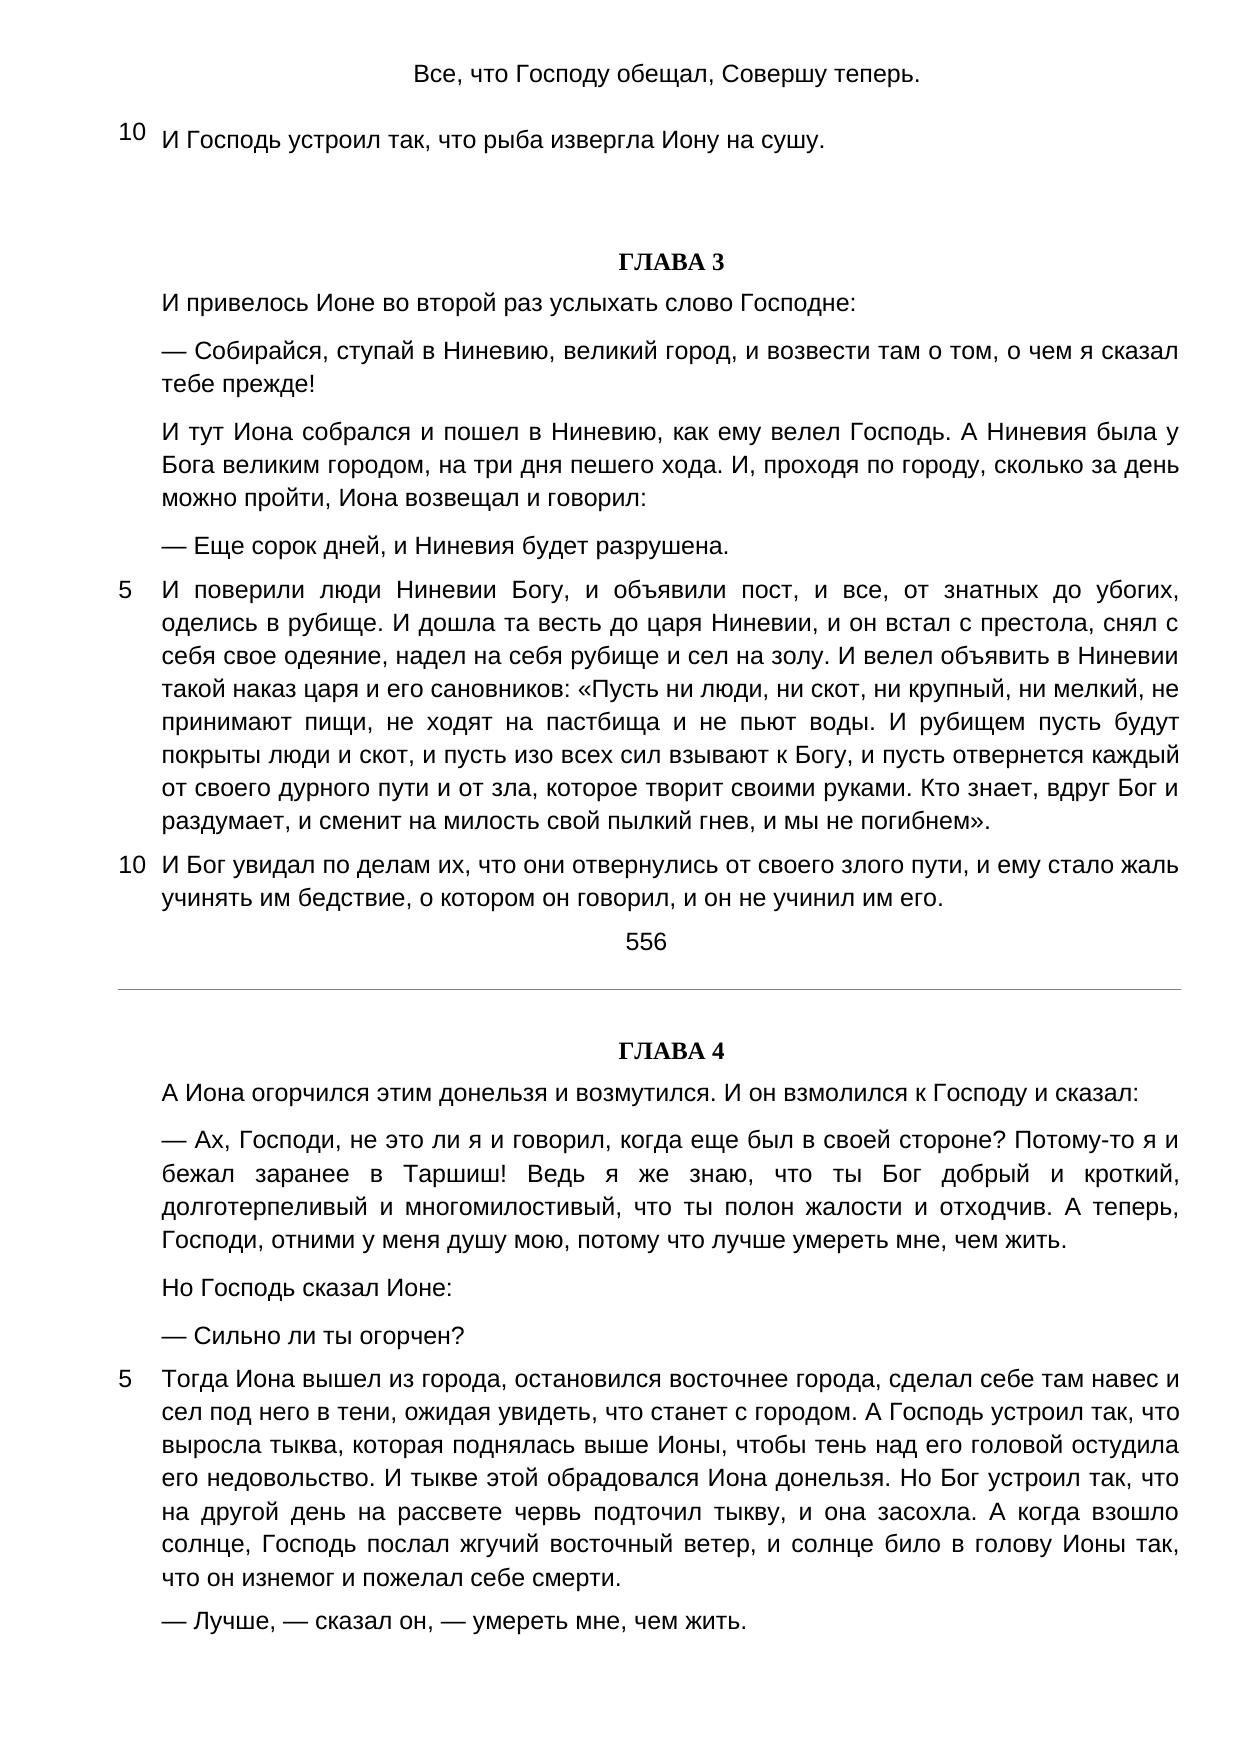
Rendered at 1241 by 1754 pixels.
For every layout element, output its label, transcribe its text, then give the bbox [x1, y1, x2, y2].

table_header [944, 59, 1181, 117]
table_header [118, 59, 161, 117]
table_cell [118, 1606, 161, 1650]
table_header ГЛАВА 4 А Иона огорчился этим донельзя и возмутился. И он взмолился к Господу и сказал: — Ах, Господи, не это ли я и говорил, когда еще был в своей стороне? Потому-то я и бежал заранее в Таршиш! Ведь я же знаю, что ты Бог добрый и кроткий, долготерпеливый и многомилостивый, что ты полон жалости и отходчив. А теперь, Господи, отними у меня душу мою, потому что лучше умереть мне, чем жить. Но Господь сказал Ионе: — Сильно ли ты огорчен? [161, 1024, 1181, 1364]
table_cell Тогда Иона вышел из города, остановился восточнее города, сделал себе там навес и сел под него в тени, ожидая увидеть, что станет с городом. А Господь устроил так, что выросла тыква, которая поднялась выше Ионы, чтобы тень над его головой остудила его недовольство. И тыкве этой обрадовался Иона донельзя. Но Бог устроил так, что на другой день на рассвете червь подточил тыкву, и она засохла. А когда взошло солнце, Господь послал жгучий восточный ветер, и солнце било в голову Ионы так, что он изнемог и пожелал себе смерти. [161, 1364, 1181, 1606]
table_cell 10 [118, 850, 161, 927]
table_cell 10 [118, 118, 161, 176]
table_cell 5 [118, 575, 161, 850]
text 556 [118, 927, 1181, 955]
table_cell [118, 176, 161, 575]
table_cell ГЛАВА 3 И привелось Ионе во второй раз услыхать слово Господне: — Собирайся, ступай в Ниневию, великий город, и возвести там о том, о чем я сказал тебе прежде! И тут Иона собрался и пошел в Ниневию, как ему велел Господь. А Ниневия была у Бога великим городом, на три дня пешего хода. И, проходя по городу, сколько за день можно пройти, Иона возвещал и говорил: — Еще сорок дней, и Ниневия будет разрушена. [161, 176, 1181, 575]
table_header Все, что Господу обещал, Совершу теперь. [413, 59, 944, 117]
table_cell И поверили люди Ниневии Богу, и объявили пост, и все, от знатных до убогих, оделись в рубище. И дошла та весть до царя Ниневии, и он встал с престола, снял с себя свое одеяние, надел на себя рубище и сел на золу. И велел объявить в Ниневии такой наказ царя и его сановников: «Пусть ни люди, ни скот, ни крупный, ни мелкий, не принимают пищи, не ходят на пастбища и не пьют воды. И рубищем пусть будут покрыты люди и скот, и пусть изо всех сил взывают к Богу, и пусть отвернется каждый от своего дурного пути и от зла, которое творит своими руками. Кто знает, вдруг Бог и раздумает, и сменит на милость свой пылкий гнев, и мы не погибнем». [161, 575, 1181, 850]
table_cell И Бог увидал по делам их, что они отвернулись от своего злого пути, и ему стало жаль учинять им бедствие, о котором он говорил, и он не учинил им его. [161, 850, 1181, 927]
table_header [399, 59, 413, 117]
table_cell 5 [118, 1364, 161, 1606]
table_header [161, 59, 399, 117]
table_header [118, 1024, 161, 1364]
table_cell И Господь устроил так, что рыба извергла Иону на сушу. [161, 118, 1181, 176]
table_cell — Лучше, — сказал он, — умереть мне, чем жить. [161, 1606, 1181, 1650]
